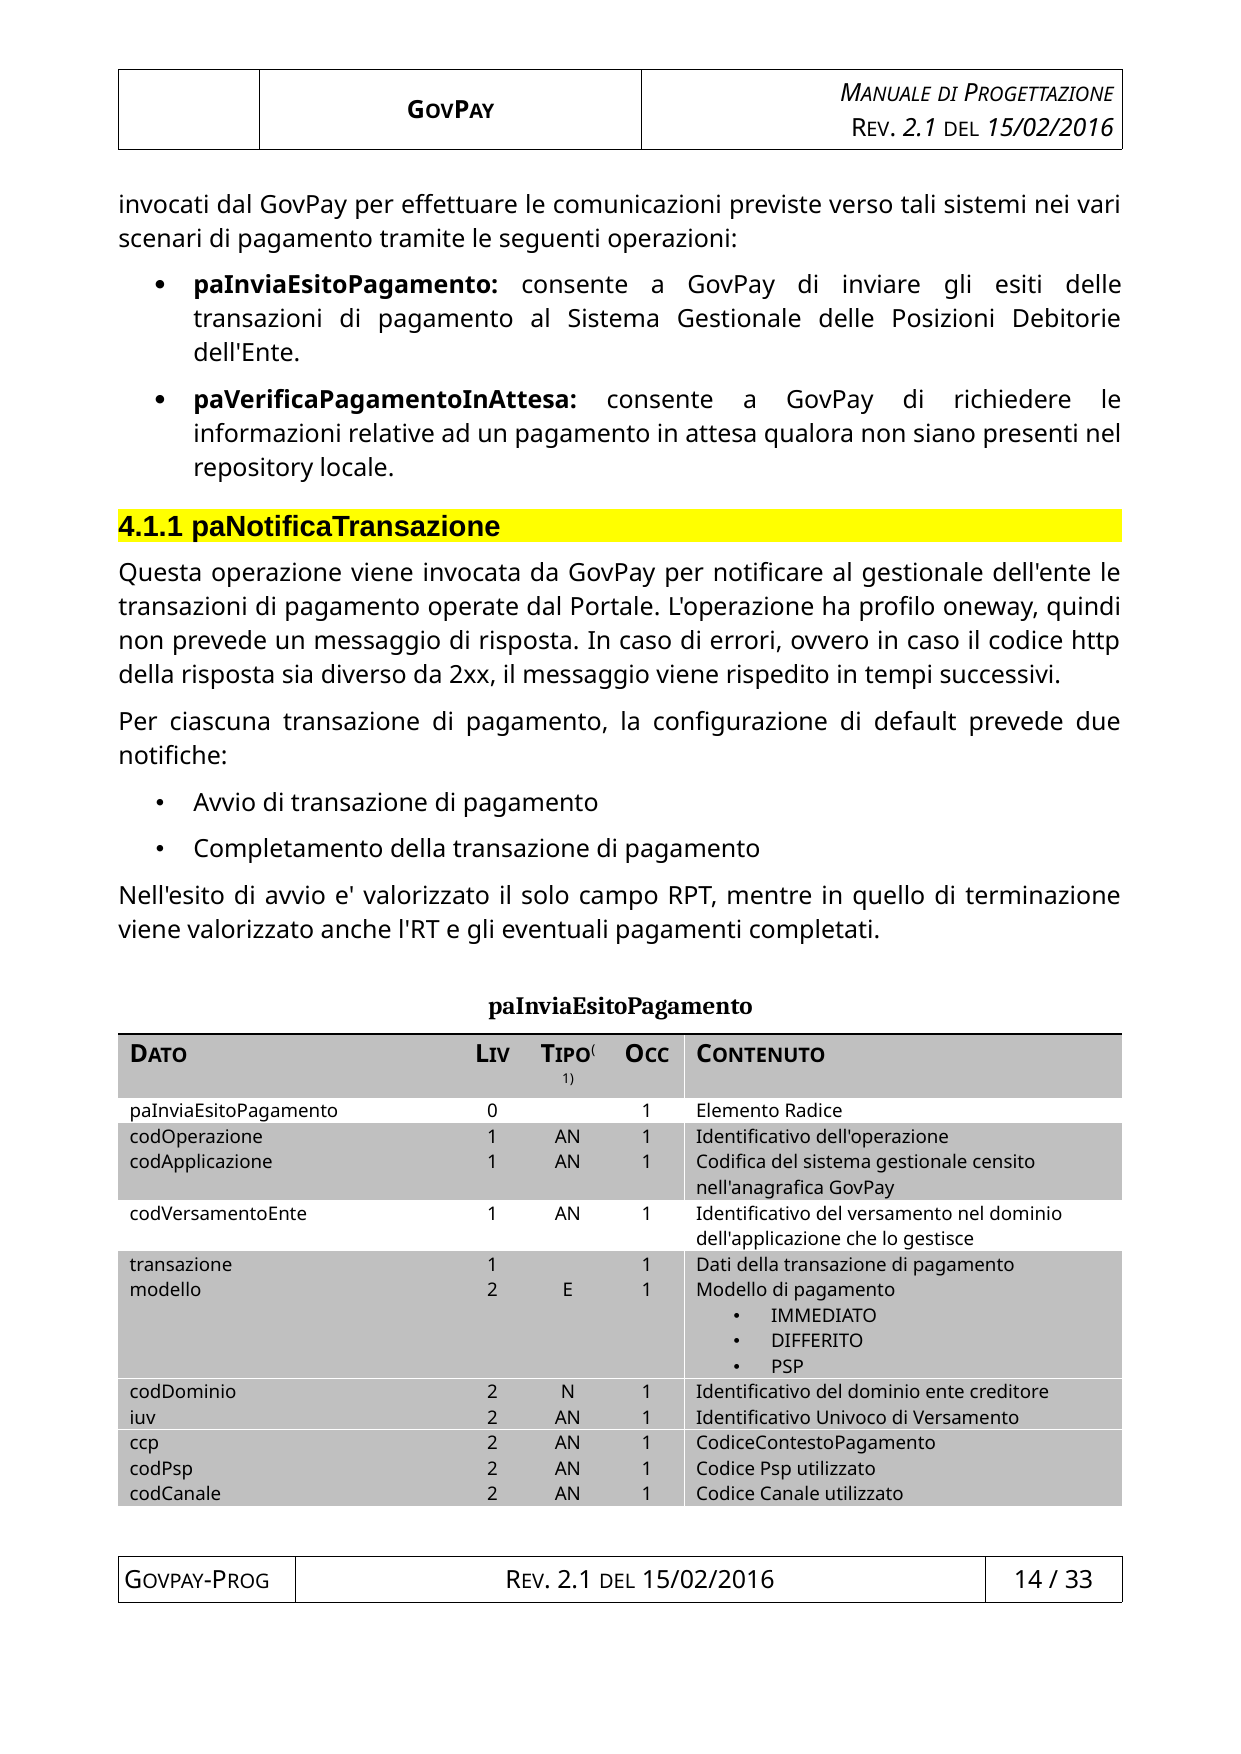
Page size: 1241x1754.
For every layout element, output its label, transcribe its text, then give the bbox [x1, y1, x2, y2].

table_cell paInviaEsitoPagamento [118, 1098, 458, 1123]
table_cell 2 [458, 1430, 526, 1455]
table_cell codOperazione [118, 1123, 458, 1149]
table_cell [526, 1251, 609, 1276]
table_cell Identificativo del dominio ente creditore [685, 1379, 1122, 1404]
table_cell CodiceContestoPagamento [685, 1430, 1122, 1455]
table_cell Identificativo dell'operazione [685, 1123, 1122, 1149]
list Completamento della transazione di pagamento [156, 831, 1122, 865]
table_cell 1 [609, 1200, 684, 1251]
text Nell'esito di avvio e' valorizzato il solo campo RPT, mentre in quello di terminazione viene valorizzato anche l'RT e gli eventuali pagamenti completati. [118, 877, 1122, 945]
table_cell Codice Canale utilizzato [685, 1481, 1122, 1506]
subtitle paNotificaTransazione [118, 509, 1122, 542]
list paInviaEsitoPagamento: consente a GovPay di inviare gli esiti delle transazioni di pagamento al Sistema Gestionale delle Posizioni Debitorie dell'Ente. [156, 267, 1122, 369]
table_cell codPsp [118, 1455, 458, 1481]
table_cell 0 [458, 1098, 526, 1123]
table_cell AN [526, 1200, 609, 1251]
table_cell modello [118, 1276, 458, 1378]
table_cell 2 [458, 1276, 526, 1378]
table_cell Identificativo Univoco di Versamento [685, 1404, 1122, 1429]
text Per ciascuna transazione di pagamento, la configurazione di default prevede due notifiche: [118, 703, 1122, 772]
table_cell codDominio [118, 1379, 458, 1404]
table_cell E [526, 1276, 609, 1378]
table_cell 2 [458, 1481, 526, 1506]
table_cell Occ [609, 1035, 684, 1098]
table_cell Contenuto [685, 1035, 1122, 1098]
table_cell 2 [458, 1404, 526, 1429]
table_cell 1 [609, 1404, 684, 1429]
table_cell Tipo(1) [526, 1035, 609, 1098]
table_cell N [526, 1379, 609, 1404]
table_cell 1 [609, 1481, 684, 1506]
table_cell transazione [118, 1251, 458, 1276]
table_cell Elemento Radice [685, 1098, 1122, 1123]
list paVerificaPagamentoInAttesa: consente a GovPay di richiedere le informazioni relative ad un pagamento in attesa qualora non siano presenti nel repository locale. [156, 382, 1122, 484]
table_cell codCanale [118, 1481, 458, 1506]
table_cell AN [526, 1404, 609, 1429]
table_cell 2 [458, 1455, 526, 1481]
table_cell AN [526, 1149, 609, 1200]
table_cell 1 [609, 1276, 684, 1378]
text Questa operazione viene invocata da GovPay per notificare al gestionale dell'ente le transazioni di pagamento operate dal Portale. L'operazione ha profilo oneway, quindi non prevede un messaggio di risposta. In caso di errori, ovvero in caso il codice http della risposta sia diverso da 2xx, il messaggio viene rispedito in tempi successivi. [118, 555, 1122, 691]
table_cell 1 [458, 1251, 526, 1276]
table_cell 2 [458, 1379, 526, 1404]
table_cell iuv [118, 1404, 458, 1429]
table_cell 1 [609, 1379, 684, 1404]
table_cell Liv [458, 1035, 526, 1098]
table_cell Modello di pagamento IMMEDIATO DIFFERITO PSP [685, 1276, 1122, 1378]
table_cell AN [526, 1481, 609, 1506]
table_cell Dati della transazione di pagamento [685, 1251, 1122, 1276]
table_cell 1 [458, 1123, 526, 1149]
table_cell AN [526, 1455, 609, 1481]
table_cell [526, 1098, 609, 1123]
list Avvio di transazione di pagamento [156, 784, 1122, 818]
table_cell 1 [609, 1430, 684, 1455]
table_cell 1 [609, 1455, 684, 1481]
table_cell codApplicazione [118, 1149, 458, 1200]
text invocati dal GovPay per effettuare le comunicazioni previste verso tali sistemi nei vari scenari di pagamento tramite le seguenti operazioni: [118, 186, 1122, 254]
table_cell Dato [118, 1035, 458, 1098]
table_cell 1 [609, 1123, 684, 1149]
table_cell 1 [458, 1200, 526, 1251]
table_cell 1 [458, 1149, 526, 1200]
table_cell AN [526, 1123, 609, 1149]
table_cell ccp [118, 1430, 458, 1455]
table_cell 1 [609, 1149, 684, 1200]
table_cell 1 [609, 1098, 684, 1123]
table_cell AN [526, 1430, 609, 1455]
table_cell 1 [609, 1251, 684, 1276]
table_cell Identificativo del versamento nel dominio dell'applicazione che lo gestisce [685, 1200, 1122, 1251]
table_cell Codifica del sistema gestionale censito nell'anagrafica GovPay [685, 1149, 1122, 1200]
table_cell Codice Psp utilizzato [685, 1455, 1122, 1481]
table_cell codVersamentoEnte [118, 1200, 458, 1251]
table_header paInviaEsitoPagamento [118, 992, 1122, 1033]
